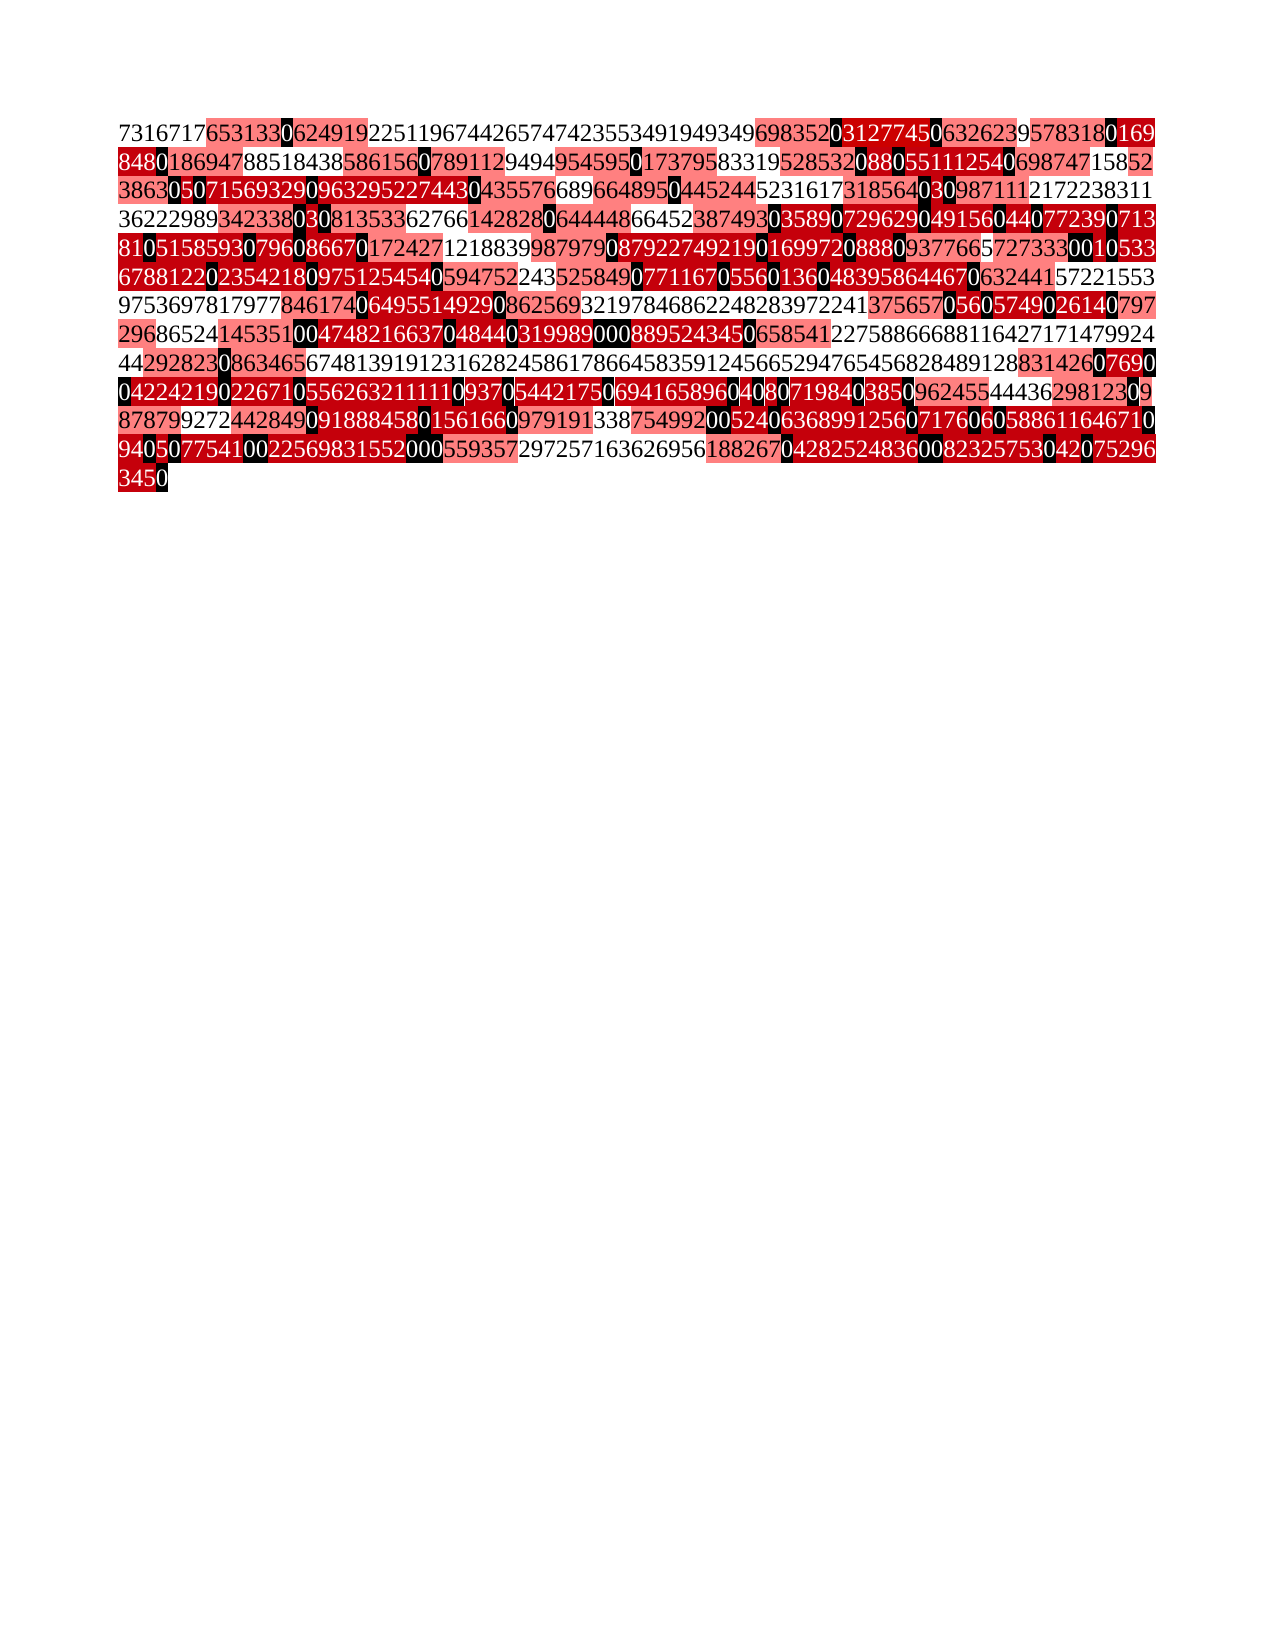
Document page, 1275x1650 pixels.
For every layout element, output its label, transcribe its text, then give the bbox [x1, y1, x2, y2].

text 7316717653133062491922511967442657474235534919493496983520312774506326239578318016984801869478851843858615607891129494954595017379583319528532088055111254069874715852386305071569329096329522744304355766896648950445244523161731856403098711121722383113622298934233803081353362766142828064444866452387493035890729629049156044077239071381051585930796086670172427121883998797908792274921901699720888093776657273330010533678812202354218097512545405947522435258490771167055601360483958644670632441572215539753697817977846174064955149290862569321978468622482839722413756570560574902614079729686524145351004748216637048440319989000889524345065854122758866688116427171479924442928230863465674813919123162824586178664583591245665294765456828489128831426076900422421902267105562632111110937054421750694165896040807198403850962455444362981230987879927244284909188845801561660979191338754992005240636899125607176060588611646710940507754100225698315520005593572972571636269561882670428252483600823257530420752963450 [118, 118, 1157, 492]
